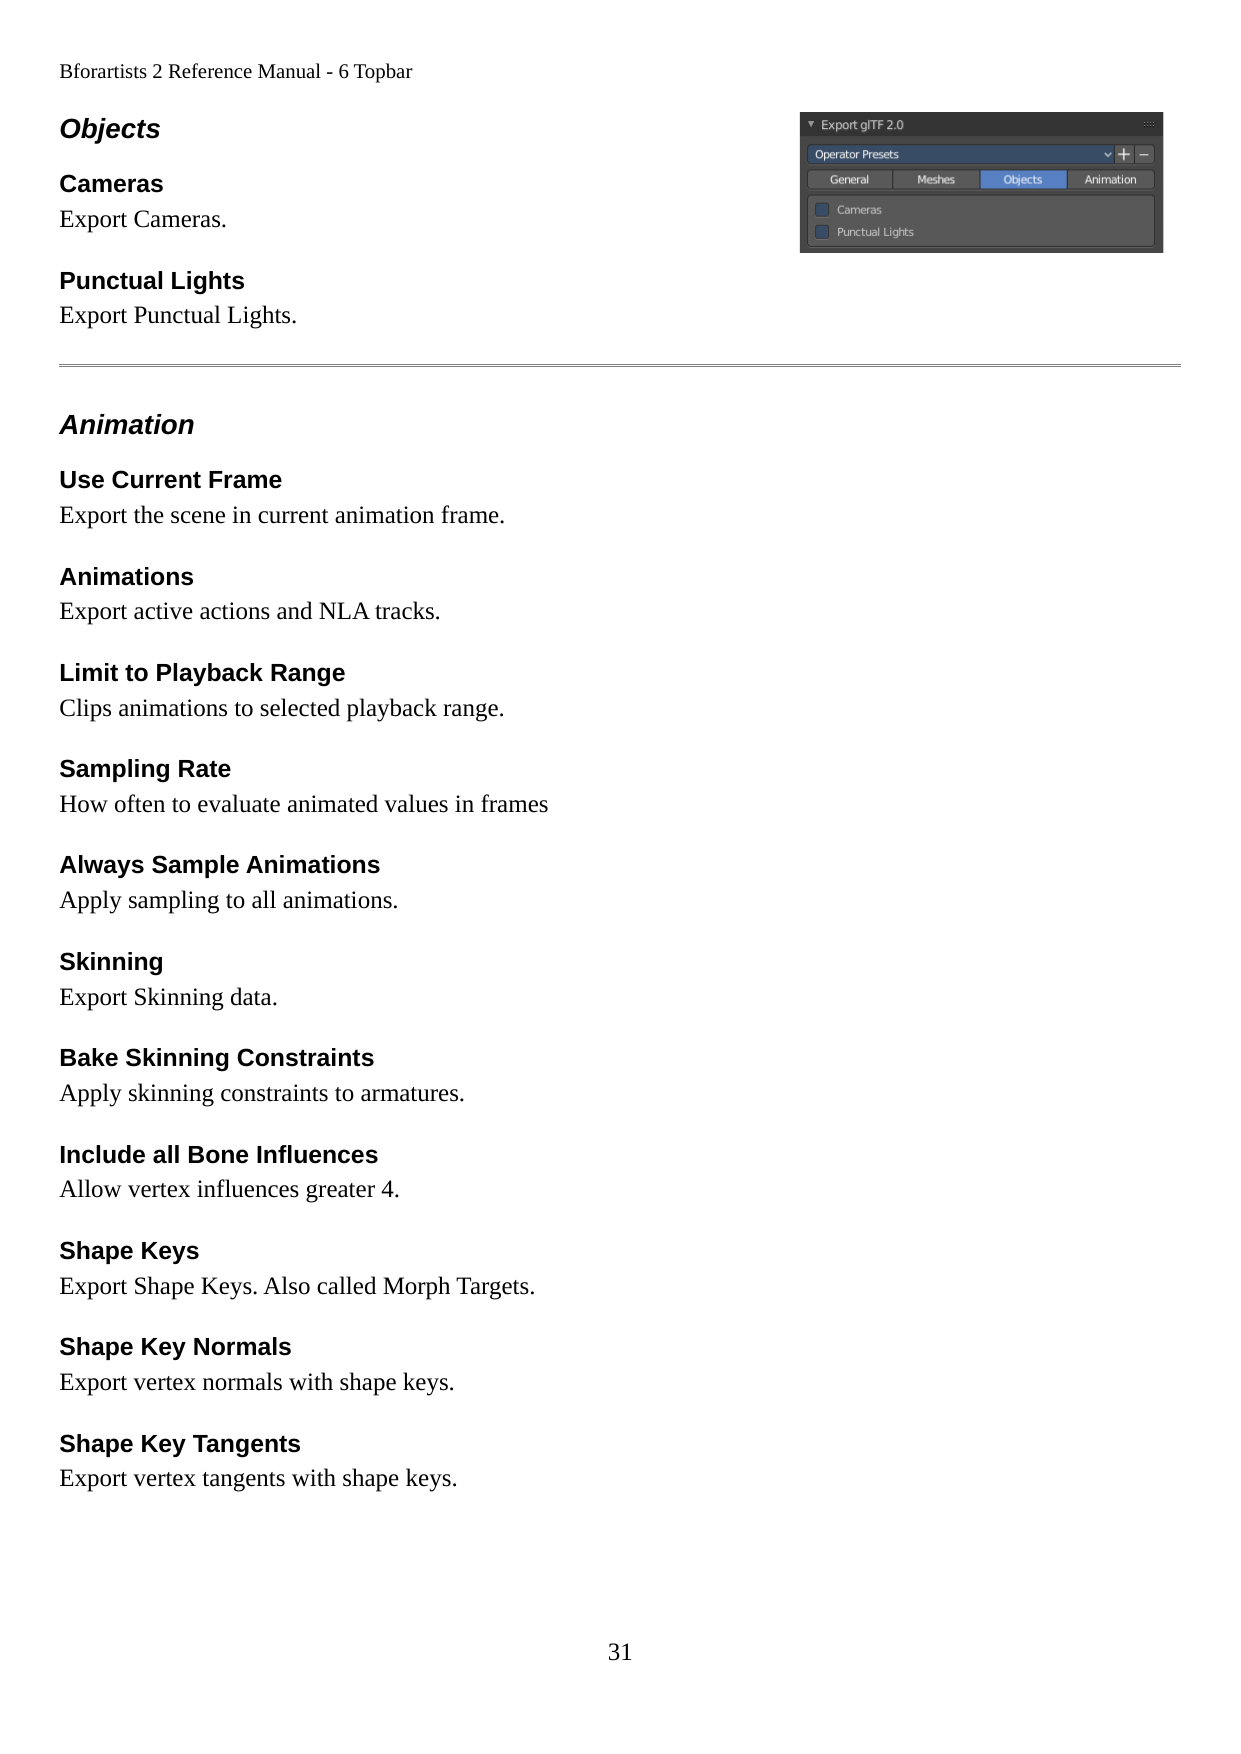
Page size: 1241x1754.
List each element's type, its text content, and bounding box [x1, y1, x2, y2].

text Export Shape Keys. Also called Morph Targets. [59, 1271, 1181, 1299]
subtitle [1164, 113, 1181, 144]
text Export Punctual Lights. [59, 301, 1181, 329]
text Apply skinning constraints to armatures. [59, 1078, 1181, 1107]
subtitle Include all Bone Influences [59, 1140, 1181, 1168]
subtitle Limit to Playback Range [59, 658, 1181, 686]
text How often to evaluate animated values in frames [59, 789, 1181, 818]
text Export the scene in current animation frame. [59, 500, 1181, 529]
subtitle Sampling Rate [59, 754, 1181, 783]
subtitle Use Current Frame [59, 465, 1181, 494]
text Clips animations to selected playback range. [59, 693, 1181, 721]
subtitle Shape Keys [59, 1236, 1181, 1264]
subtitle Skinning [59, 947, 1181, 976]
subtitle Bake Skinning Constraints [59, 1043, 1181, 1072]
text Apply sampling to all animations. [59, 885, 1181, 914]
text Export Skinning data. [59, 982, 1181, 1011]
text Export vertex tangents with shape keys. [59, 1463, 1181, 1492]
picture [799, 112, 1164, 253]
subtitle Punctual Lights [59, 266, 1181, 294]
subtitle Always Sample Animations [59, 851, 1181, 879]
subtitle Animation [59, 408, 1181, 440]
text Export vertex normals with shape keys. [59, 1367, 1181, 1396]
text Allow vertex influences greater 4. [59, 1174, 1181, 1203]
text Export Cameras. [59, 204, 799, 233]
text Export active actions and NLA tracks. [59, 596, 1181, 625]
subtitle Cameras [59, 169, 799, 198]
text [1164, 204, 1181, 233]
subtitle Shape Key Tangents [59, 1429, 1181, 1457]
subtitle Objects [59, 113, 799, 144]
subtitle [1164, 169, 1181, 198]
subtitle Animations [59, 562, 1181, 590]
subtitle Shape Key Normals [59, 1332, 1181, 1361]
